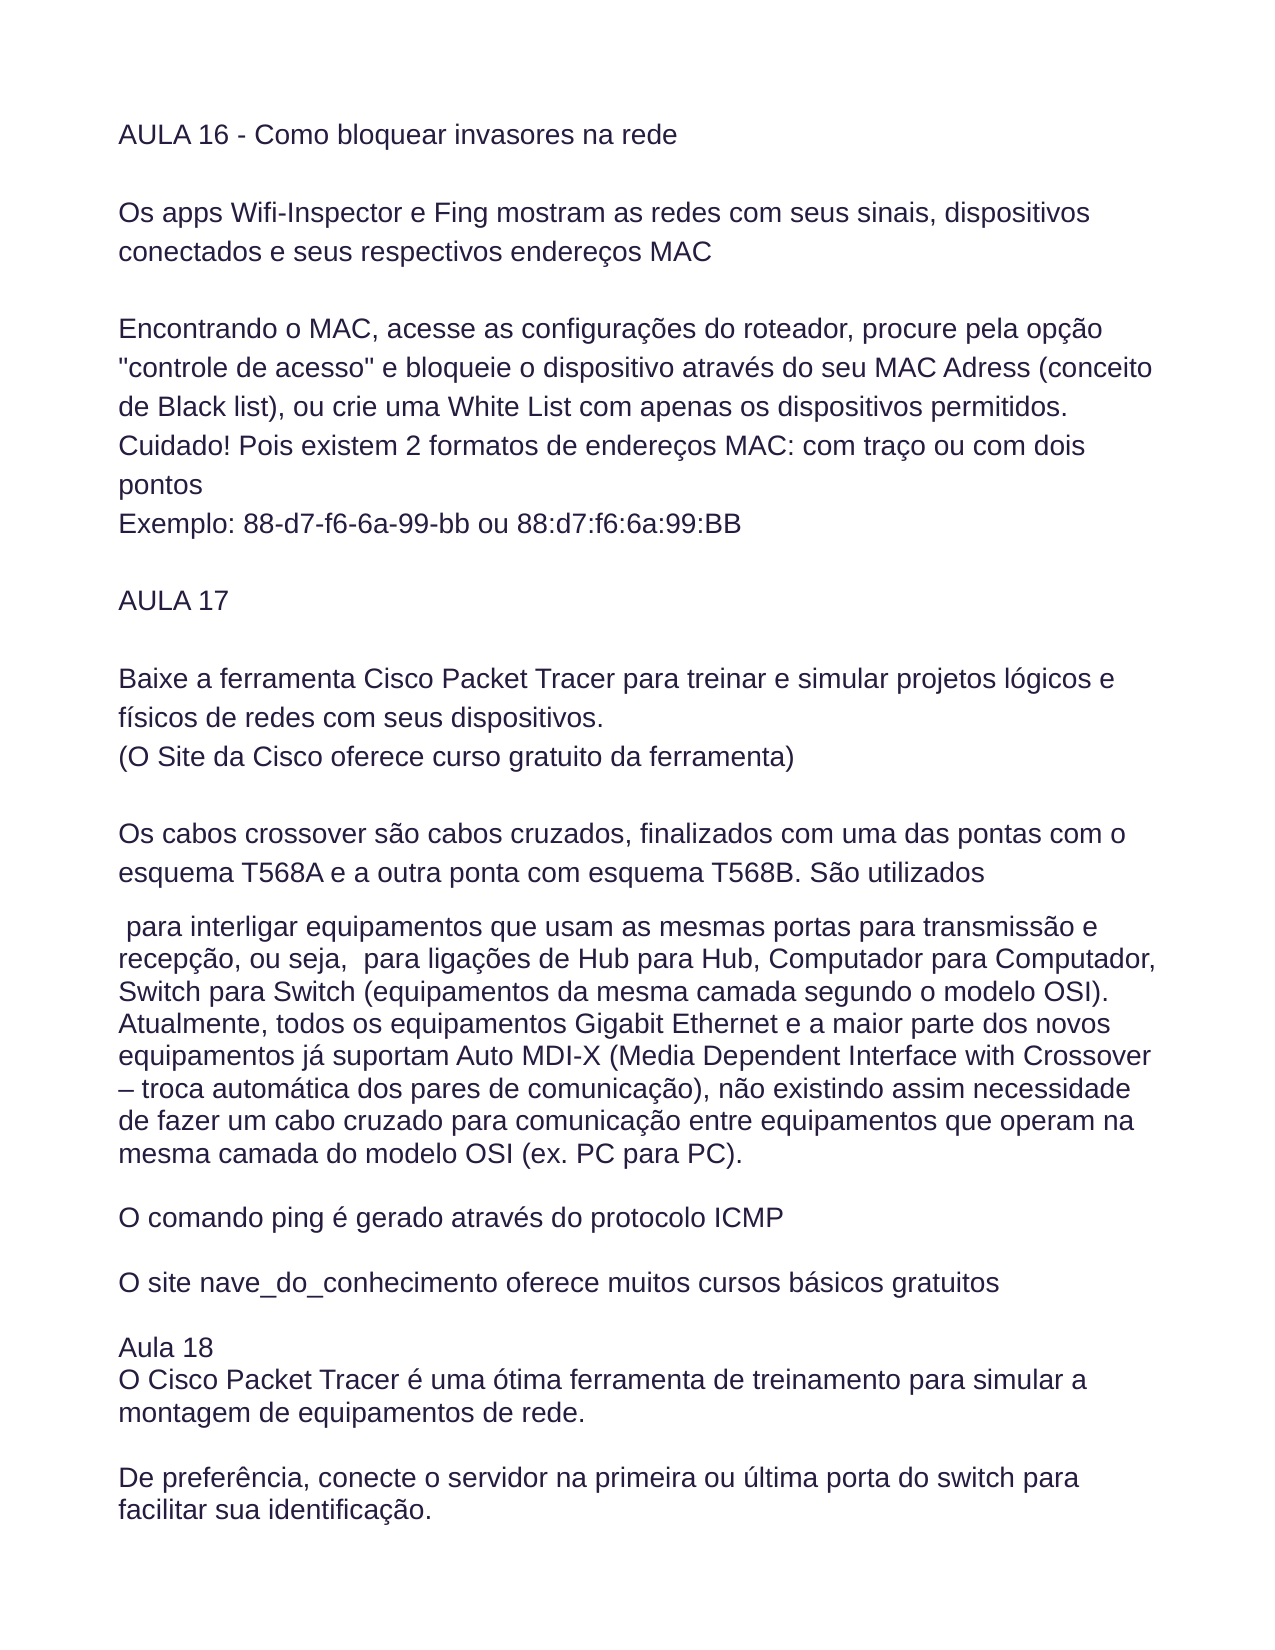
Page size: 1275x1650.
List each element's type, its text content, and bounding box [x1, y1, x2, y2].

text para interligar equipamentos que usam as mesmas portas para transmissão e recepção, ou seja, para ligações de Hub para Hub, Computador para Computador, Switch para Switch (equipamentos da mesma camada segundo o modelo OSI). Atualmente, todos os equipamentos Gigabit Ethernet e a maior parte dos novos equipamentos já suportam Auto MDI-X (Media Dependent Interface with Crossover – troca automática dos pares de comunicação), não existindo assim necessidade de fazer um cabo cruzado para comunicação entre equipamentos que operam na mesma camada do modelo OSI (ex. PC para PC). O comando ping é gerado através do protocolo ICMP O site nave_do_conhecimento oferece muitos cursos básicos gratuitos Aula 18 O Cisco Packet Tracer é uma ótima ferramenta de treinamento para simular a montagem de equipamentos de rede. De preferência, conecte o servidor na primeira ou última porta do switch para facilitar sua identificação. [118, 910, 1157, 1525]
text AULA 16 - Como bloquear invasores na rede Os apps Wifi-Inspector e Fing mostram as redes com seus sinais, dispositivos conectados e seus respectivos endereços MAC Encontrando o MAC, acesse as configurações do roteador, procure pela opção "controle de acesso" e bloqueie o dispositivo através do seu MAC Adress (conceito de Black list), ou crie uma White List com apenas os dispositivos permitidos. Cuidado! Pois existem 2 formatos de endereços MAC: com traço ou com dois pontos Exemplo: 88-d7-f6-6a-99-bb ou 88:d7:f6:6a:99:BB AULA 17 Baixe a ferramenta Cisco Packet Tracer para treinar e simular projetos lógicos e físicos de redes com seus dispositivos. (O Site da Cisco oferece curso gratuito da ferramenta) Os cabos crossover são cabos cruzados, finalizados com uma das pontas com o esquema T568A e a outra ponta com esquema T568B. São utilizados [118, 118, 1157, 889]
